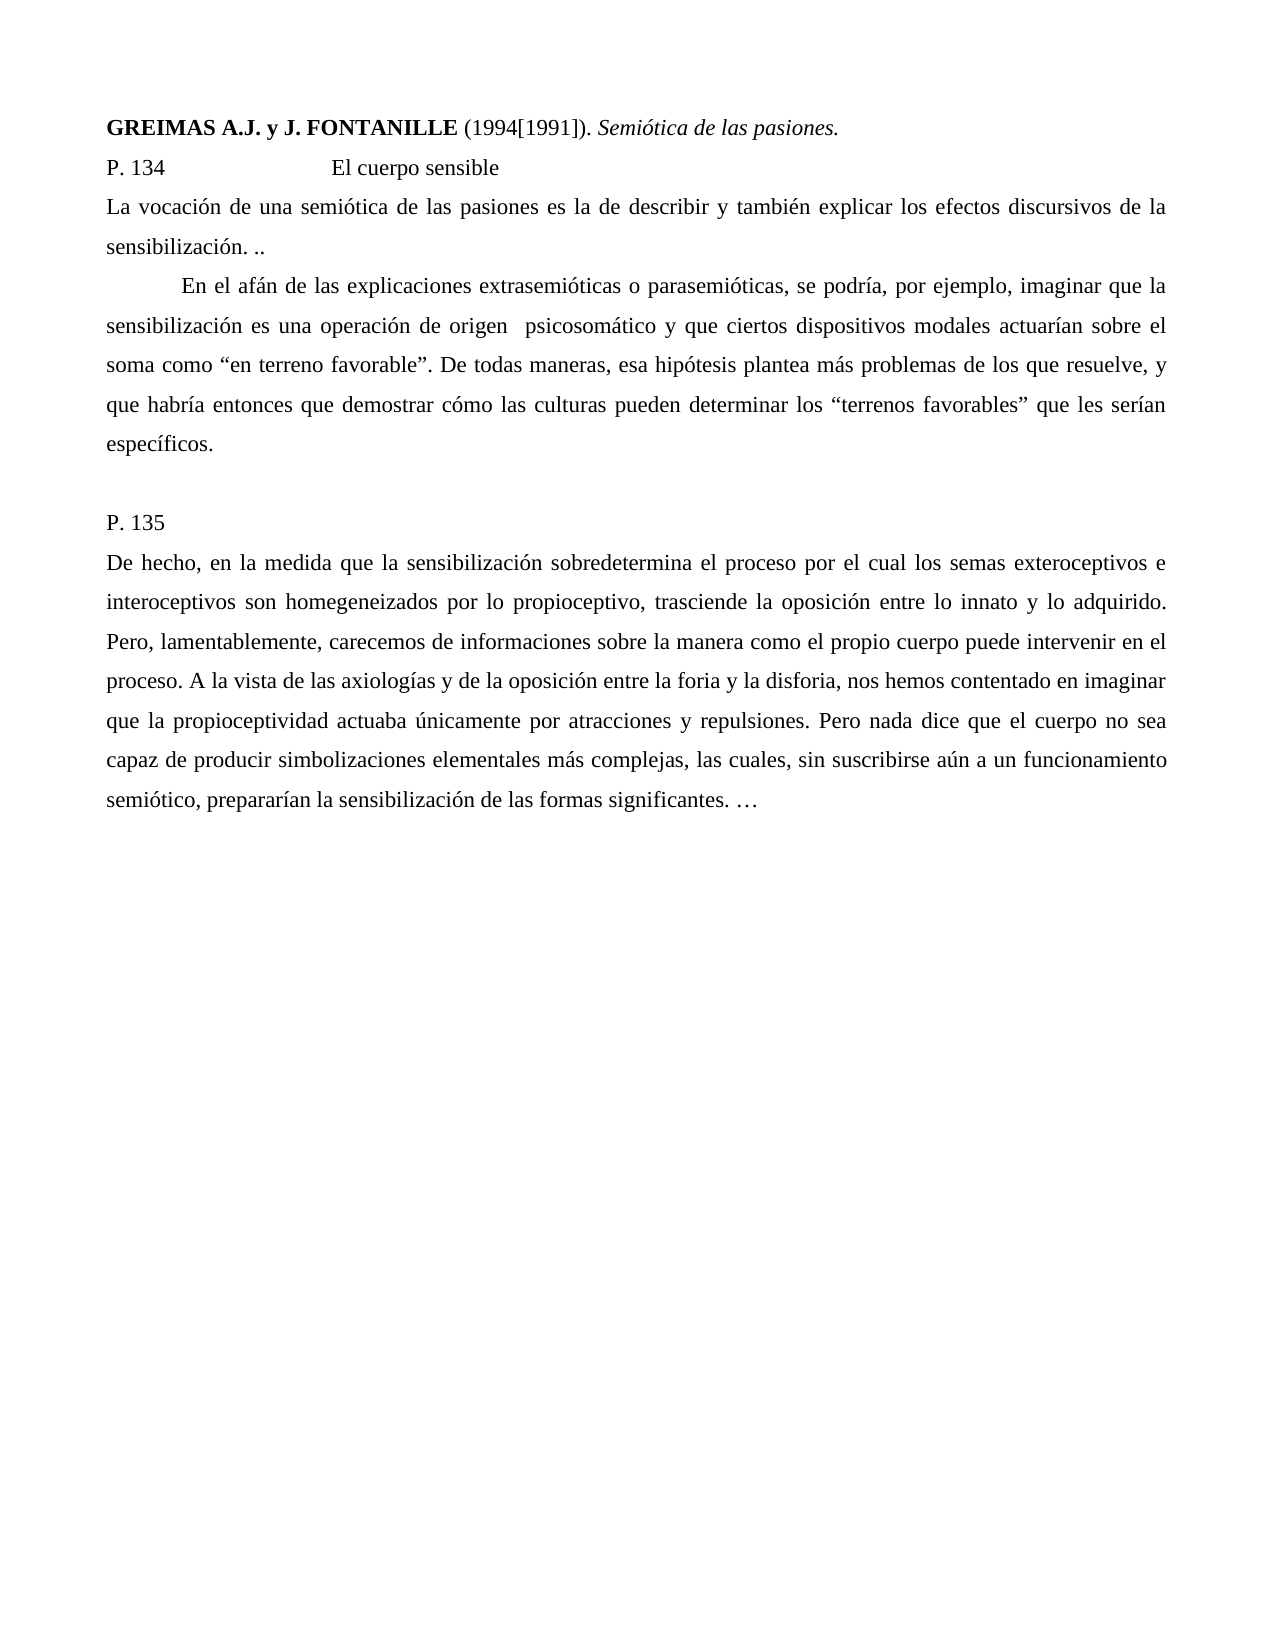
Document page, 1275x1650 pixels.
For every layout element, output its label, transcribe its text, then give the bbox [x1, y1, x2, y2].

text La vocación de una semiótica de las pasiones es la de describir y también explicar los efectos discursivos de la sensibilización. .. [106, 193, 1169, 259]
text P. 134 El cuerpo sensible [106, 154, 1169, 180]
text De hecho, en la medida que la sensibilización sobredetermina el proceso por el cual los semas exteroceptivos e interoceptivos son homegeneizados por lo propioceptivo, trasciende la oposición entre lo innato y lo adquirido. Pero, lamentablemente, carecemos de informaciones sobre la manera como el propio cuerpo puede intervenir en el proceso. A la vista de las axiologías y de la oposición entre la foria y la disforia, nos hemos contentado en imaginar que la propioceptividad actuaba únicamente por atracciones y repulsiones. Pero nada dice que el cuerpo no sea capaz de producir simbolizaciones elementales más complejas, las cuales, sin suscribirse aún a un funcionamiento semiótico, prepararían la sensibilización de las formas significantes. … [106, 549, 1169, 812]
text En el afán de las explicaciones extrasemióticas o parasemióticas, se podría, por ejemplo, imaginar que la sensibilización es una operación de origen psicosomático y que ciertos dispositivos modales actuarían sobre el soma como “en terreno favorable”. De todas maneras, esa hipótesis plantea más problemas de los que resuelve, y que habría entonces que demostrar cómo las culturas pueden determinar los “terrenos favorables” que les serían específicos. [106, 272, 1169, 457]
text GREIMAS A.J. y J. FONTANILLE (1994[1991]). Semiótica de las pasiones. [106, 114, 1169, 141]
text P. 135 [106, 509, 1169, 536]
